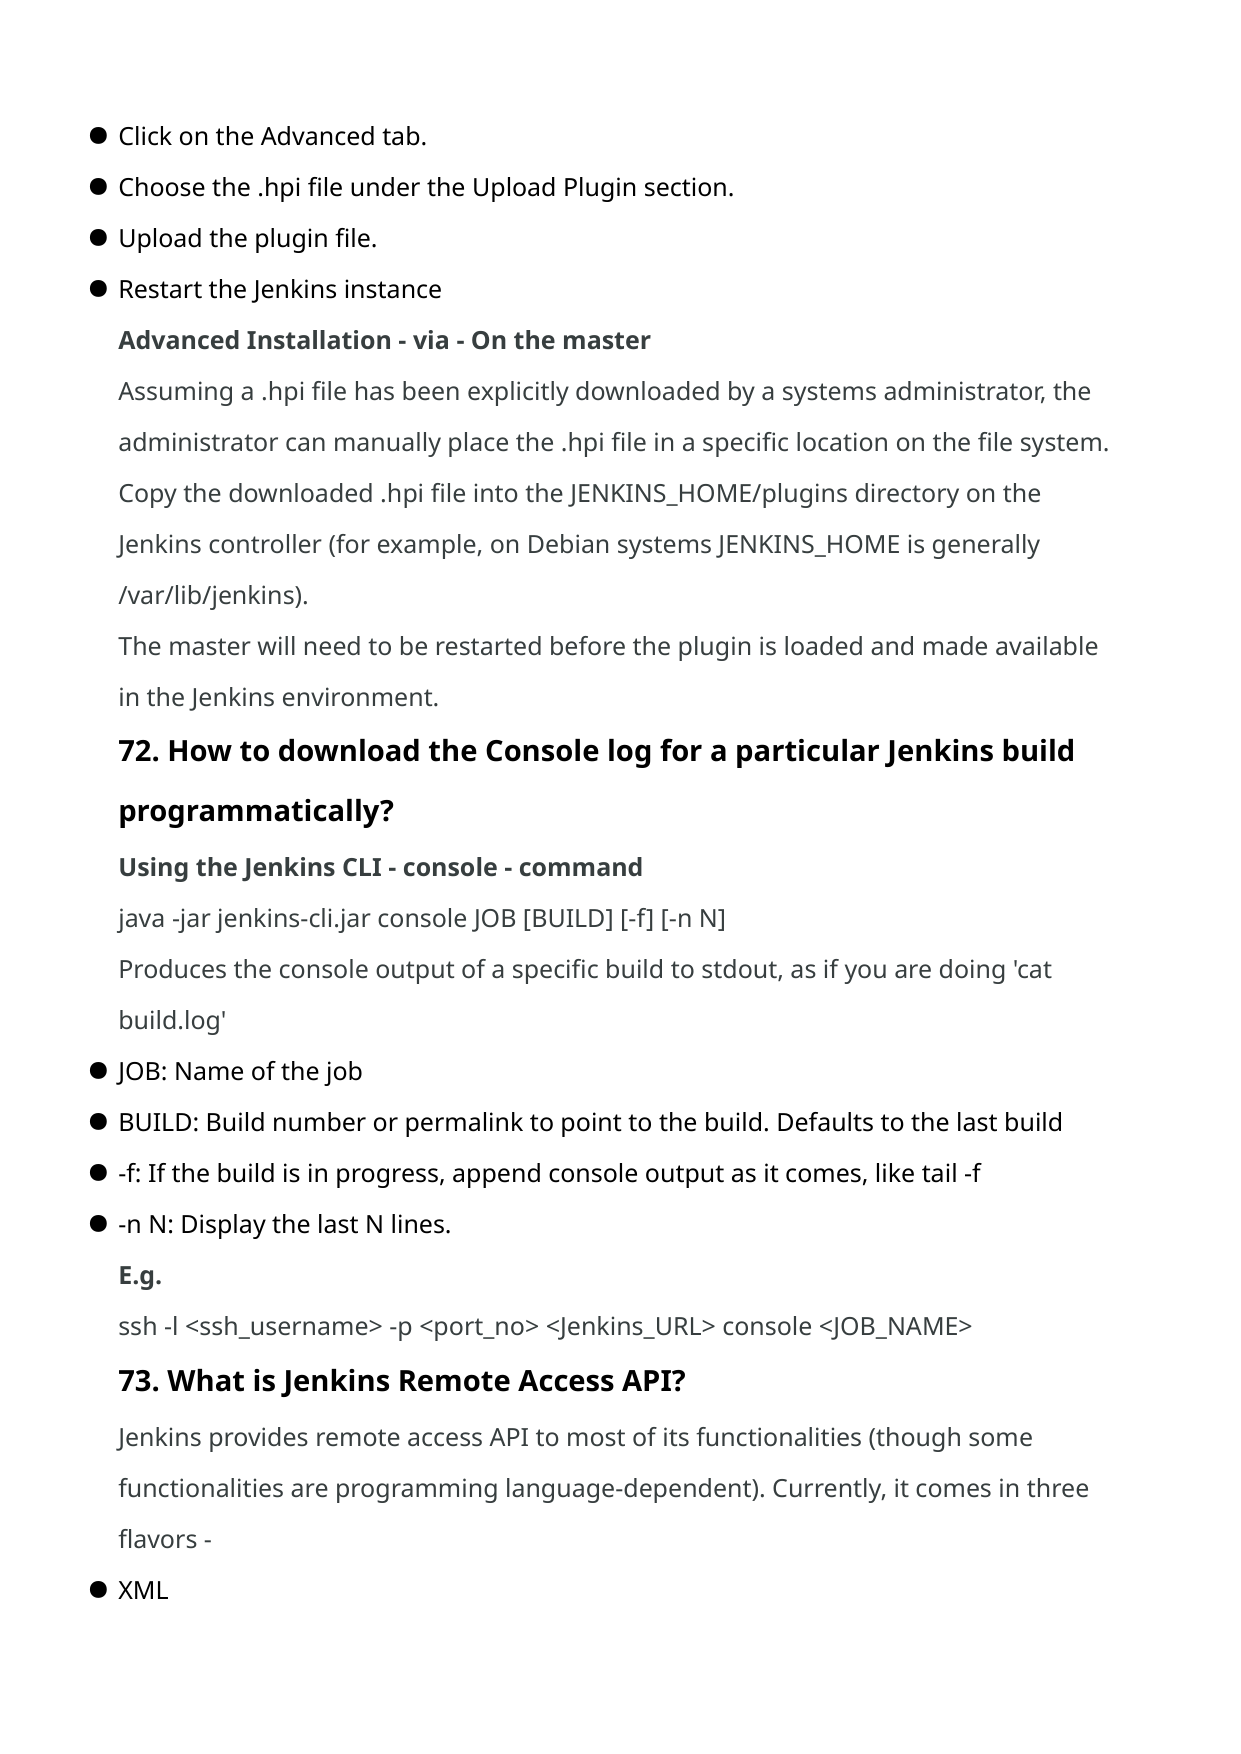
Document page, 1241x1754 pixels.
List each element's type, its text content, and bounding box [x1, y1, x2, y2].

list XML [118, 1573, 1122, 1607]
text E.g. [118, 1258, 1122, 1292]
text Copy the downloaded .hpi file into the JENKINS_HOME/plugins directory on the Jenkins controller (for example, on Debian systems JENKINS_HOME is generally /var/lib/jenkins). [118, 475, 1122, 612]
subtitle 73. What is Jenkins Remote Access API? [118, 1360, 1122, 1400]
list JOB: Name of the job [118, 1054, 1122, 1088]
list Restart the Jenkins instance [118, 271, 1122, 305]
list Choose the .hpi file under the Upload Plugin section. [118, 169, 1122, 203]
text The master will need to be restarted before the plugin is loaded and made available in the Jenkins environment. [118, 628, 1122, 714]
list -f: If the build is in progress, append console output as it comes, like tail -f [118, 1156, 1122, 1190]
text Jenkins provides remote access API to most of its functionalities (though some functionalities are programming language-dependent). Currently, it comes in three flavors - [118, 1419, 1122, 1556]
text Produces the console output of a specific build to stdout, as if you are doing 'cat build.log' [118, 952, 1122, 1037]
text Using the Jenkins CLI - console - command [118, 849, 1122, 884]
subtitle 72. How to download the Console log for a particular Jenkins build programmatically? [118, 731, 1122, 830]
text ssh -l <ssh_username> -p <port_no> <Jenkins_URL> console <JOB_NAME> [118, 1309, 1122, 1343]
list BUILD: Build number or permalink to point to the build. Defaults to the last build [118, 1105, 1122, 1139]
text java -jar jenkins-cli.jar console JOB [BUILD] [-f] [-n N] [118, 901, 1122, 935]
list -n N: Display the last N lines. [118, 1207, 1122, 1241]
list Upload the plugin file. [118, 220, 1122, 254]
list Click on the Advanced tab. [118, 118, 1122, 152]
text Assuming a .hpi file has been explicitly downloaded by a systems administrator, the administrator can manually place the .hpi file in a specific location on the file system. [118, 373, 1122, 458]
text Advanced Installation - via - On the master [118, 322, 1122, 356]
